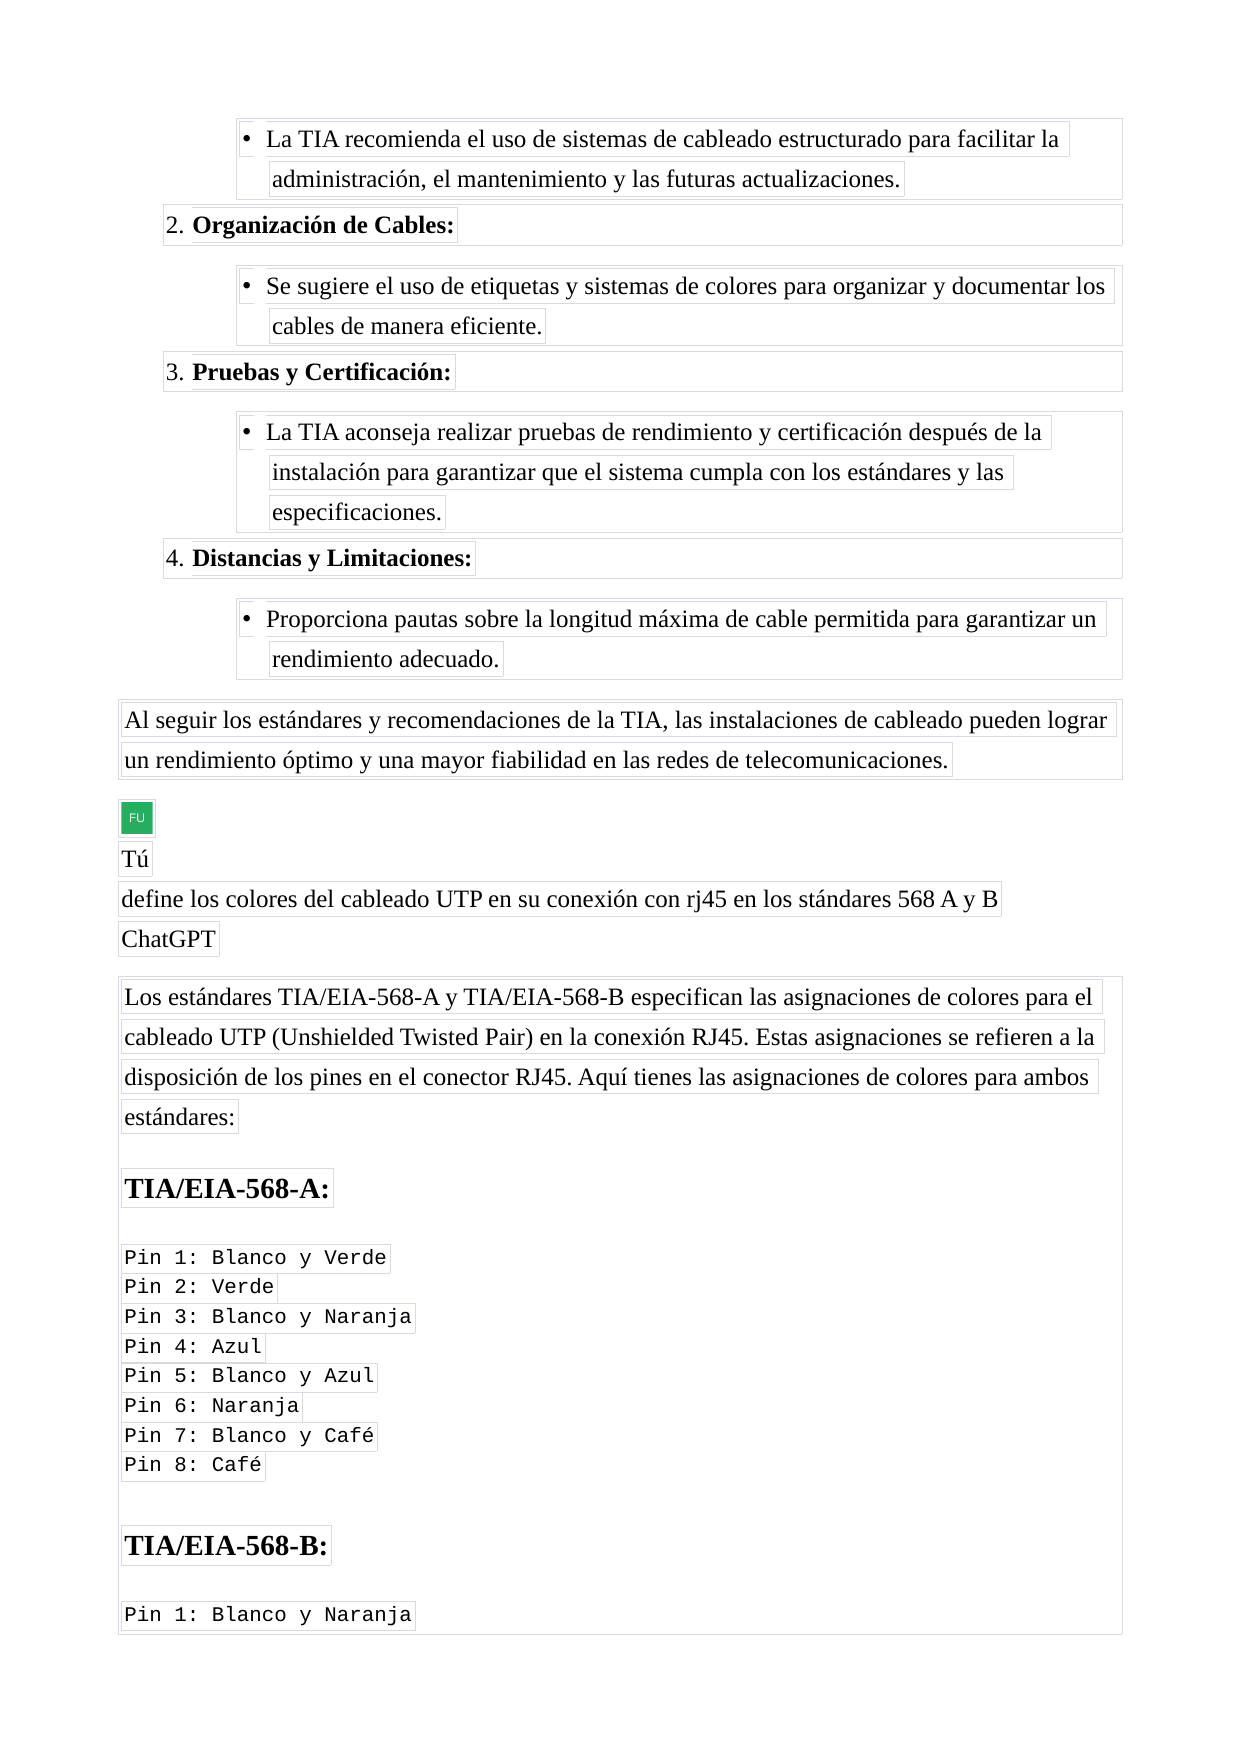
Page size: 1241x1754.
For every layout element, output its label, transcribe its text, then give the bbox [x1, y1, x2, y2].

text [1002, 881, 1122, 916]
subtitle TIA/EIA-568-A: [119, 1165, 1122, 1207]
list Organización de Cables: [164, 205, 1122, 245]
list Pruebas y Certificación: [164, 352, 1122, 391]
list La TIA recomienda el uso de sistemas de cableado estructurado para facilitar la administración, el mantenimiento y las futuras actualizaciones. [237, 119, 1122, 199]
text Pin 1: Blanco y Verde [119, 1241, 1122, 1270]
text [266, 1448, 1122, 1481]
text Pin 7: Blanco y Café [122, 1423, 377, 1448]
text Pin 4: Azul [122, 1330, 1122, 1359]
text [153, 841, 1122, 876]
text ChatGPT [119, 922, 219, 956]
text Pin 1: Blanco y Naranja [119, 1598, 1122, 1634]
list Se sugiere el uso de etiquetas y sistemas de colores para organizar y documentar los cables de manera eficiente. [237, 266, 1122, 345]
list Distancias y Limitaciones: [164, 539, 1122, 578]
text Al seguir los estándares y recomendaciones de la TIA, las instalaciones de cableado pueden lograr un rendimiento óptimo y una mayor fiabilidad en las redes de telecomunicaciones. [119, 700, 1122, 779]
picture [121, 802, 153, 834]
text Pin 3: Blanco y Naranja [122, 1304, 415, 1330]
text define los colores del cableado UTP en su conexión con rj45 en los stándares 568 A y B [119, 882, 1001, 916]
text [303, 1389, 1122, 1419]
text [220, 921, 1122, 956]
list La TIA aconseja realizar pruebas de rendimiento y certificación después de la instalación para garantizar que el sistema cumpla con los estándares y las especificaciones. [237, 412, 1122, 532]
text Pin 3: Blanco y Naranja [278, 1300, 1122, 1330]
text Pin 8: Café [122, 1452, 265, 1481]
text Pin 5: Blanco y Azul [266, 1359, 1122, 1389]
text Pin 2: Verde [122, 1270, 1122, 1300]
text Pin 7: Blanco y Café [303, 1419, 1122, 1448]
list Proporciona pautas sobre la longitud máxima de cable permitida para garantizar un rendimiento adecuado. [237, 599, 1122, 679]
text Pin 5: Blanco y Azul [122, 1364, 377, 1389]
text Pin 6: Naranja [122, 1393, 302, 1419]
subtitle TIA/EIA-568-B: [119, 1522, 1122, 1565]
text Los estándares TIA/EIA-568-A y TIA/EIA-568-B especifican las asignaciones de colores para el cableado UTP (Unshielded Twisted Pair) en la conexión RJ45. Estas asignaciones se refieren a la disposición de los pines en el conector RJ45. Aquí tienes las asignaciones de colores para ambos estándares: [119, 977, 1122, 1133]
text Tú [119, 842, 152, 876]
